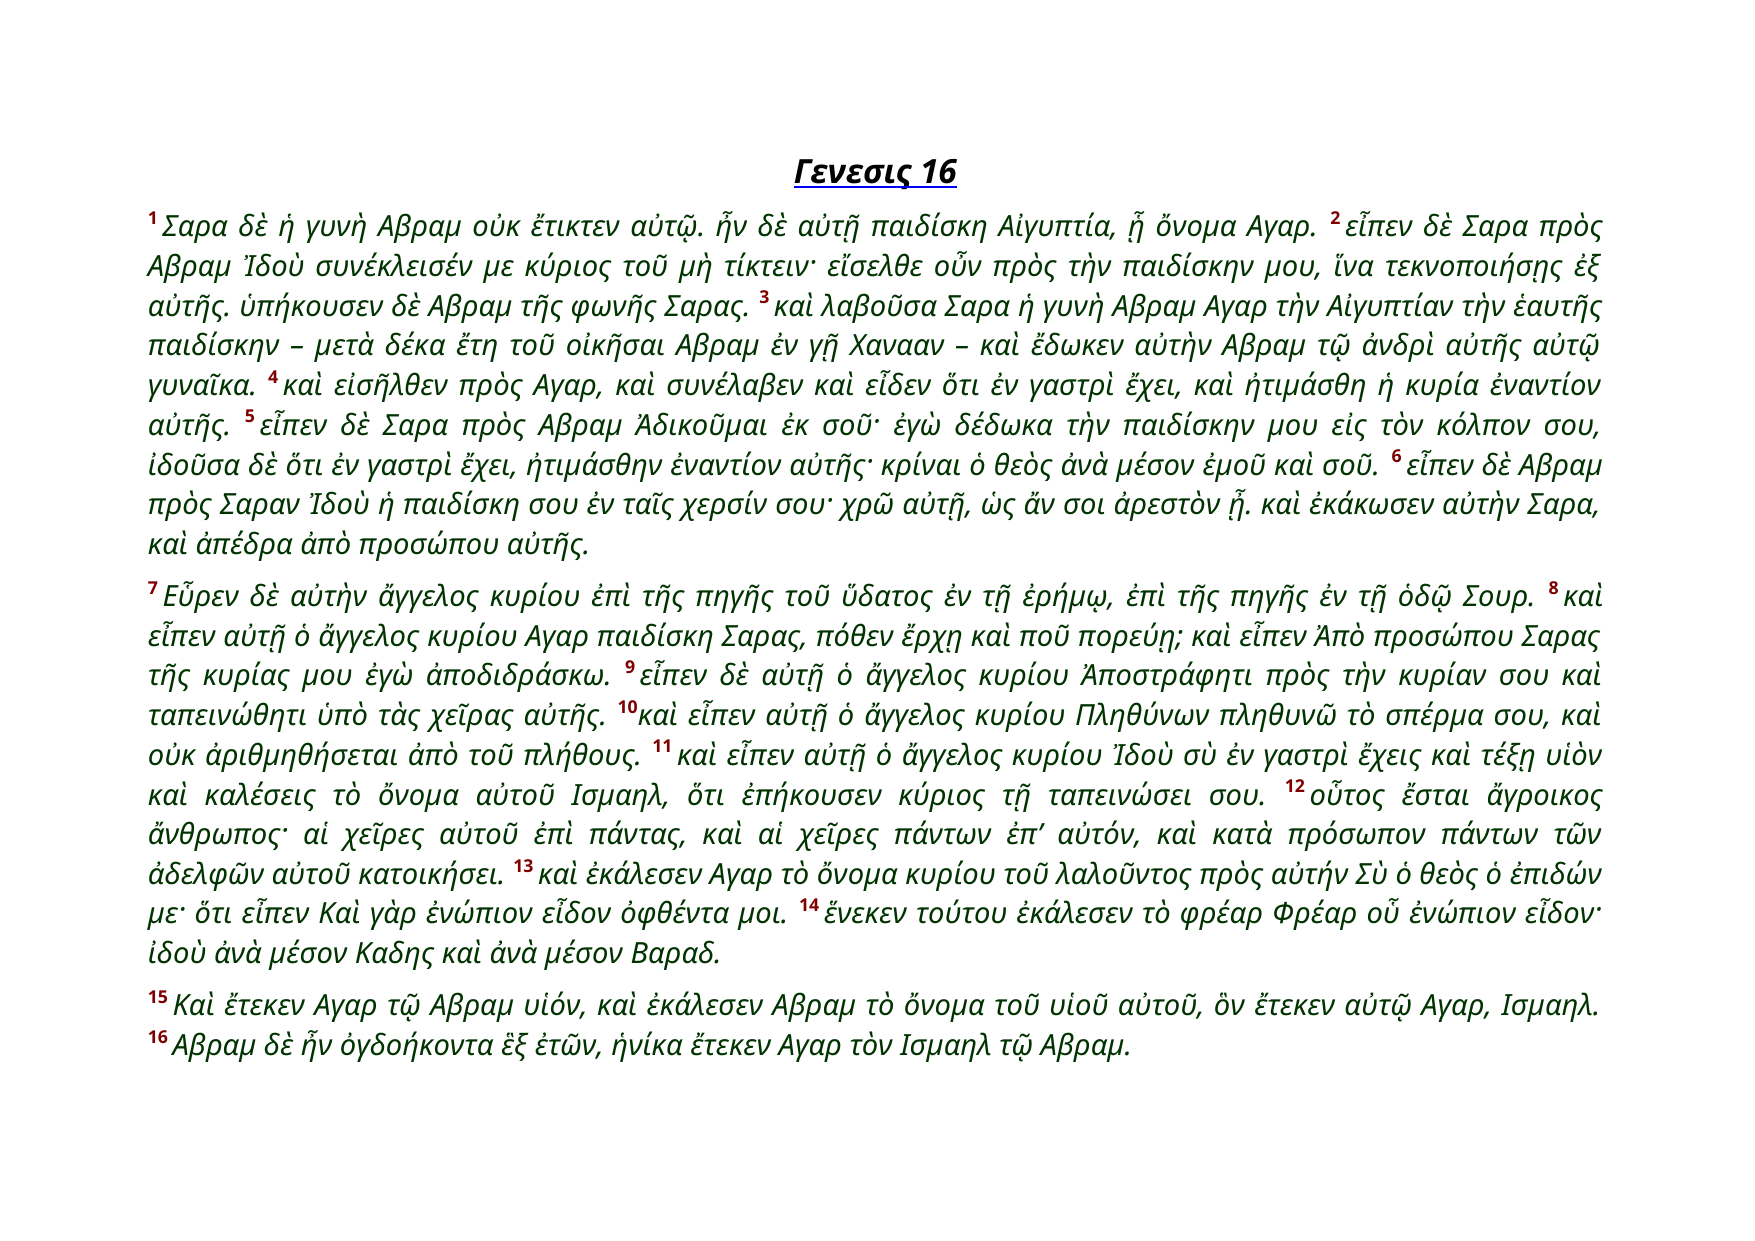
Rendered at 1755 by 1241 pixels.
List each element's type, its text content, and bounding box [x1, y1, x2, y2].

text 1 Σαρα δὲ ἡ γυνὴ Αβραμ οὐκ ἔτικτεν αὐτῷ. ἦν δὲ αὐτῇ παιδίσκη Αἰγυπτία, ᾗ ὄνομα Αγαρ. 2 εἶπεν δὲ Σαρα πρὸς Αβραμ Ἰδοὺ συνέκλεισέν με κύριος τοῦ μὴ τίκτειν· εἴσελθε οὖν πρὸς τὴν παιδίσκην μου, ἵνα τεκνοποιήσῃς ἐξ αὐτῆς. ὑπήκουσεν δὲ Αβραμ τῆς φωνῆς Σαρας. 3 καὶ λαβοῦσα Σαρα ἡ γυνὴ Αβραμ Αγαρ τὴν Αἰγυπτίαν τὴν ἑαυτῆς παιδίσκην – μετὰ δέκα ἔτη τοῦ οἰκῆσαι Αβραμ ἐν γῇ Χανααν – καὶ ἔδωκεν αὐτὴν Αβραμ τῷ ἀνδρὶ αὐτῆς αὐτῷ γυναῖκα. 4 καὶ εἰσῆλθεν πρὸς Αγαρ, καὶ συνέλαβεν καὶ εἶδεν ὅτι ἐν γαστρὶ ἔχει, καὶ ἠτιμάσθη ἡ κυρία ἐναντίον αὐτῆς. 5 εἶπεν δὲ Σαρα πρὸς Αβραμ Ἀδικοῦμαι ἐκ σοῦ· ἐγὼ δέδωκα τὴν παιδίσκην μου εἰς τὸν κόλπον σου, ἰδοῦσα δὲ ὅτι ἐν γαστρὶ ἔχει, ἠτιμάσθην ἐναντίον αὐτῆς· κρίναι ὁ θεὸς ἀνὰ μέσον ἐμοῦ καὶ σοῦ. 6 εἶπεν δὲ Αβραμ πρὸς Σαραν Ἰδοὺ ἡ παιδίσκη σου ἐν ταῖς χερσίν σου· χρῶ αὐτῇ, ὡς ἄν σοι ἀρεστὸν ᾖ. καὶ ἐκάκωσεν αὐτὴν Σαρα, καὶ ἀπέδρα ἀπὸ προσώπου αὐτῆς. [148, 206, 1606, 563]
text Γενεσις 16 [148, 148, 1606, 193]
text 15 Καὶ ἔτεκεν Αγαρ τῷ Αβραμ υἱόν, καὶ ἐκάλεσεν Αβραμ τὸ ὄνομα τοῦ υἱοῦ αὐτοῦ, ὃν ἔτεκεν αὐτῷ Αγαρ, Ισμαηλ. 16 Αβραμ δὲ ἦν ὀγδοήκοντα ἓξ ἐτῶν, ἡνίκα ἔτεκεν Αγαρ τὸν Ισμαηλ τῷ Αβραμ. [148, 985, 1606, 1064]
text 7 Εὗρεν δὲ αὐτὴν ἄγγελος κυρίου ἐπὶ τῆς πηγῆς τοῦ ὕδατος ἐν τῇ ἐρήμῳ, ἐπὶ τῆς πηγῆς ἐν τῇ ὁδῷ Σουρ. 8 καὶ εἶπεν αὐτῇ ὁ ἄγγελος κυρίου Αγαρ παιδίσκη Σαρας, πόθεν ἔρχῃ καὶ ποῦ πορεύῃ; καὶ εἶπεν Ἀπὸ προσώπου Σαρας τῆς κυρίας μου ἐγὼ ἀποδιδράσκω. 9 εἶπεν δὲ αὐτῇ ὁ ἄγγελος κυρίου Ἀποστράφητι πρὸς τὴν κυρίαν σου καὶ ταπεινώθητι ὑπὸ τὰς χεῖρας αὐτῆς. 10καὶ εἶπεν αὐτῇ ὁ ἄγγελος κυρίου Πληθύνων πληθυνῶ τὸ σπέρμα σου, καὶ οὐκ ἀριθμηθήσεται ἀπὸ τοῦ πλήθους. 11 καὶ εἶπεν αὐτῇ ὁ ἄγγελος κυρίου Ἰδοὺ σὺ ἐν γαστρὶ ἔχεις καὶ τέξῃ υἱὸν καὶ καλέσεις τὸ ὄνομα αὐτοῦ Ισμαηλ, ὅτι ἐπήκουσεν κύριος τῇ ταπεινώσει σου. 12 οὗτος ἔσται ἄγροικος ἄνθρωπος· αἱ χεῖρες αὐτοῦ ἐπὶ πάντας, καὶ αἱ χεῖρες πάντων ἐπ’ αὐτόν, καὶ κατὰ πρόσωπον πάντων τῶν ἀδελφῶν αὐτοῦ κατοικήσει. 13 καὶ ἐκάλεσεν Αγαρ τὸ ὄνομα κυρίου τοῦ λαλοῦντος πρὸς αὐτήν Σὺ ὁ θεὸς ὁ ἐπιδών με· ὅτι εἶπεν Καὶ γὰρ ἐνώπιον εἶδον ὀφθέντα μοι. 14 ἕνεκεν τούτου ἐκάλεσεν τὸ φρέαρ Φρέαρ οὗ ἐνώπιον εἶδον· ἰδοὺ ἀνὰ μέσον Καδης καὶ ἀνὰ μέσον Βαραδ. [148, 575, 1606, 972]
